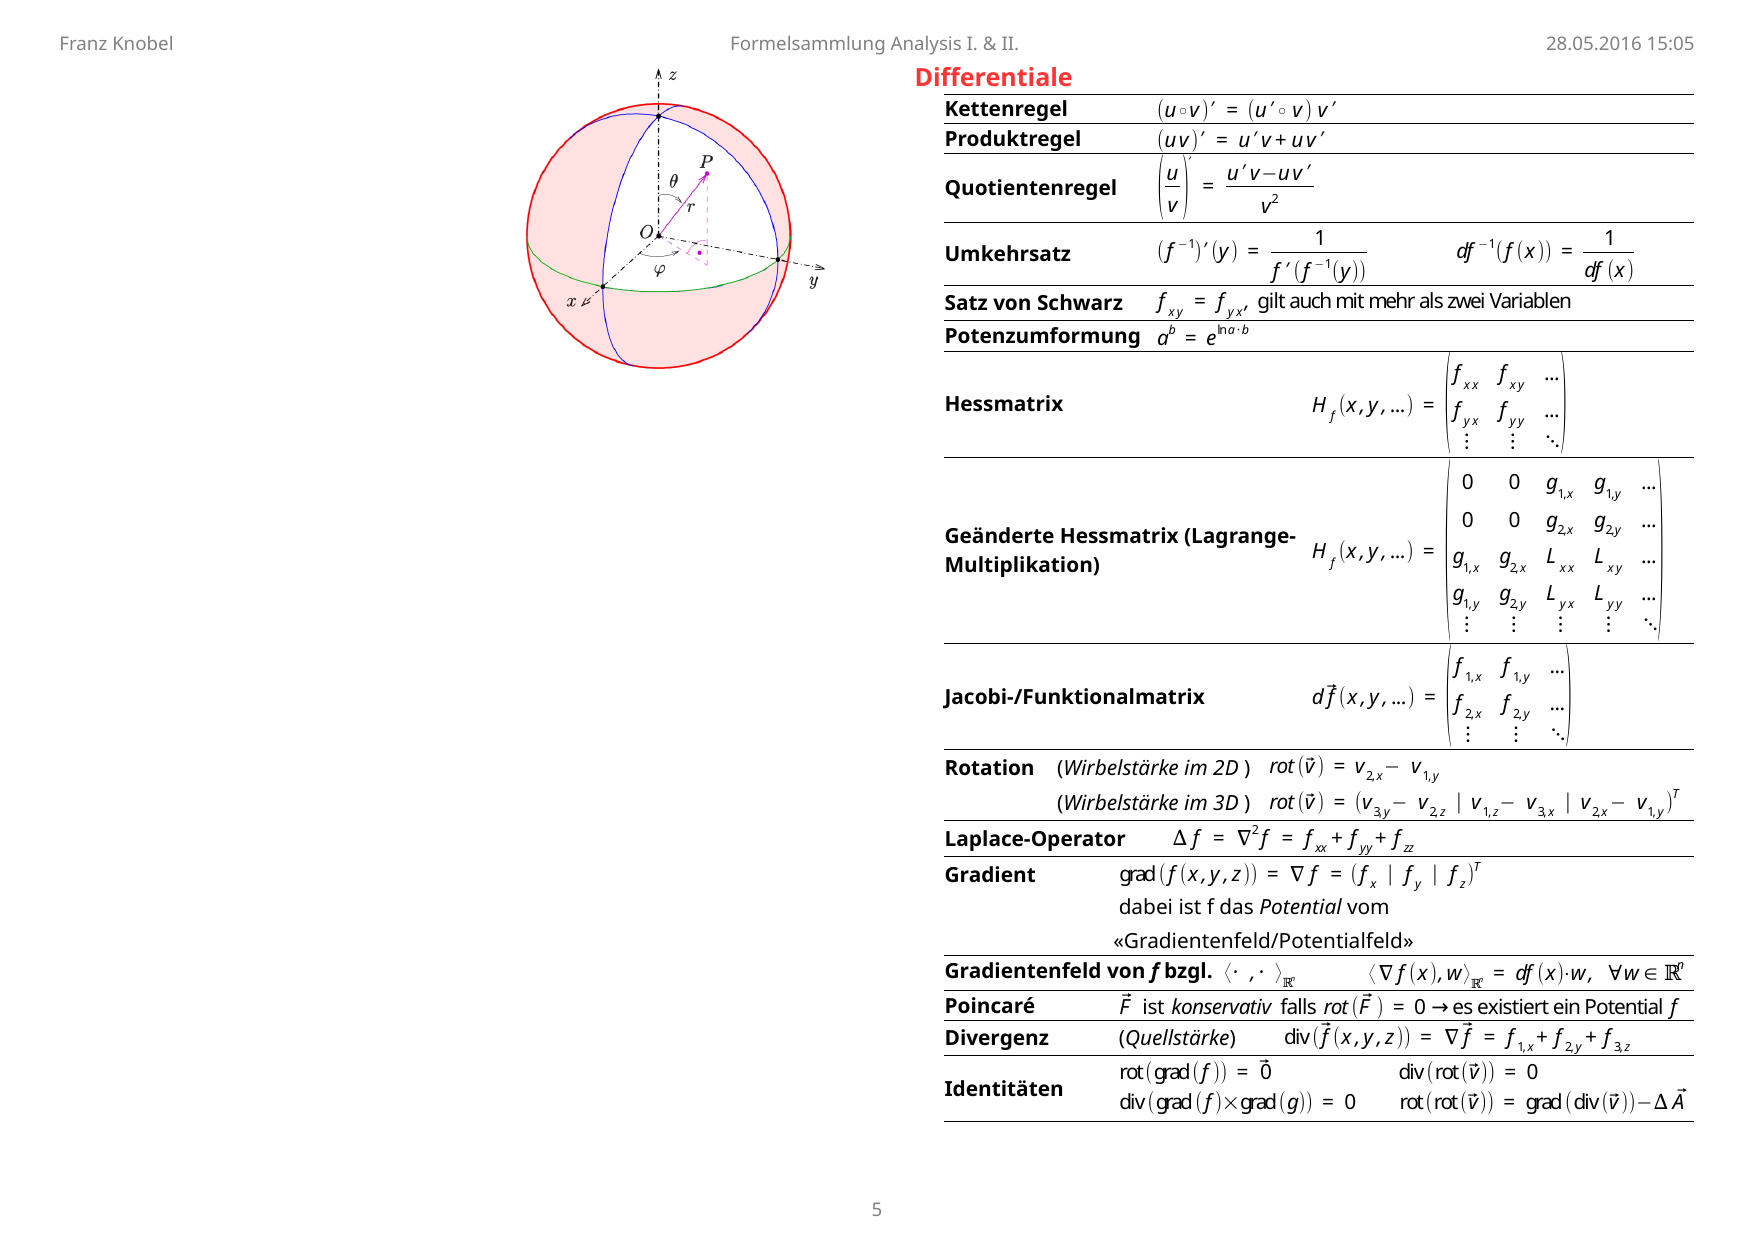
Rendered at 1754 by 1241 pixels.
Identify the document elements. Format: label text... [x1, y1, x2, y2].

table_cell dabei ist f das Potential vom «Gradientenfeld/Potentialfeld» [1113, 893, 1694, 955]
table_cell Satz von Schwarz [944, 286, 1151, 320]
table_cell [1300, 352, 1694, 457]
table_cell Rotation [944, 750, 1057, 784]
table_cell [1263, 784, 1694, 820]
table_cell Umkehrsatz [944, 223, 1151, 285]
table_cell [89, 60, 511, 383]
table_cell [1300, 644, 1694, 749]
table_cell Laplace-Operator [944, 821, 1160, 856]
table_cell (Quellstärke) [1113, 1021, 1272, 1055]
table_cell [1160, 821, 1694, 856]
table_cell [1151, 154, 1694, 222]
table_cell [1113, 1056, 1694, 1121]
table_cell [1113, 857, 1694, 892]
table_header [1151, 95, 1694, 123]
table_cell Jacobi-/Funktionalmatrix [944, 644, 1300, 749]
table_cell Produktregel [944, 124, 1151, 153]
table_cell Hessmatrix [944, 352, 1300, 457]
table_cell Gradientenfeld von f bzgl. [944, 956, 1357, 990]
table_cell Identitäten [944, 1056, 1113, 1121]
picture [517, 59, 835, 378]
table_cell Quotientenregel [944, 154, 1151, 222]
table_cell [1151, 223, 1694, 285]
table_cell [1300, 458, 1694, 643]
table_cell Poincaré [944, 991, 1113, 1020]
table_cell [1151, 286, 1694, 320]
table_cell Gradient [944, 857, 1113, 892]
table_cell [1263, 750, 1694, 784]
table_cell (Wirbelstärke im 2D ) [1057, 750, 1263, 784]
table_cell [1151, 124, 1694, 153]
table_cell Potenzumformung [944, 321, 1151, 351]
table_cell [1113, 991, 1694, 1020]
table_cell [511, 60, 839, 383]
table_cell [1151, 321, 1694, 351]
table_cell [1357, 956, 1694, 990]
title Differentiale [914, 59, 1694, 93]
table_cell (Wirbelstärke im 3D ) [1057, 784, 1263, 820]
table_cell [1273, 1021, 1694, 1055]
table_cell [944, 893, 1113, 955]
table_cell [944, 784, 1057, 820]
table_cell Geänderte Hessmatrix (Lagrange-Multiplikation) [944, 458, 1300, 643]
table_header Kettenregel [944, 95, 1151, 123]
table_cell Divergenz [944, 1021, 1113, 1055]
